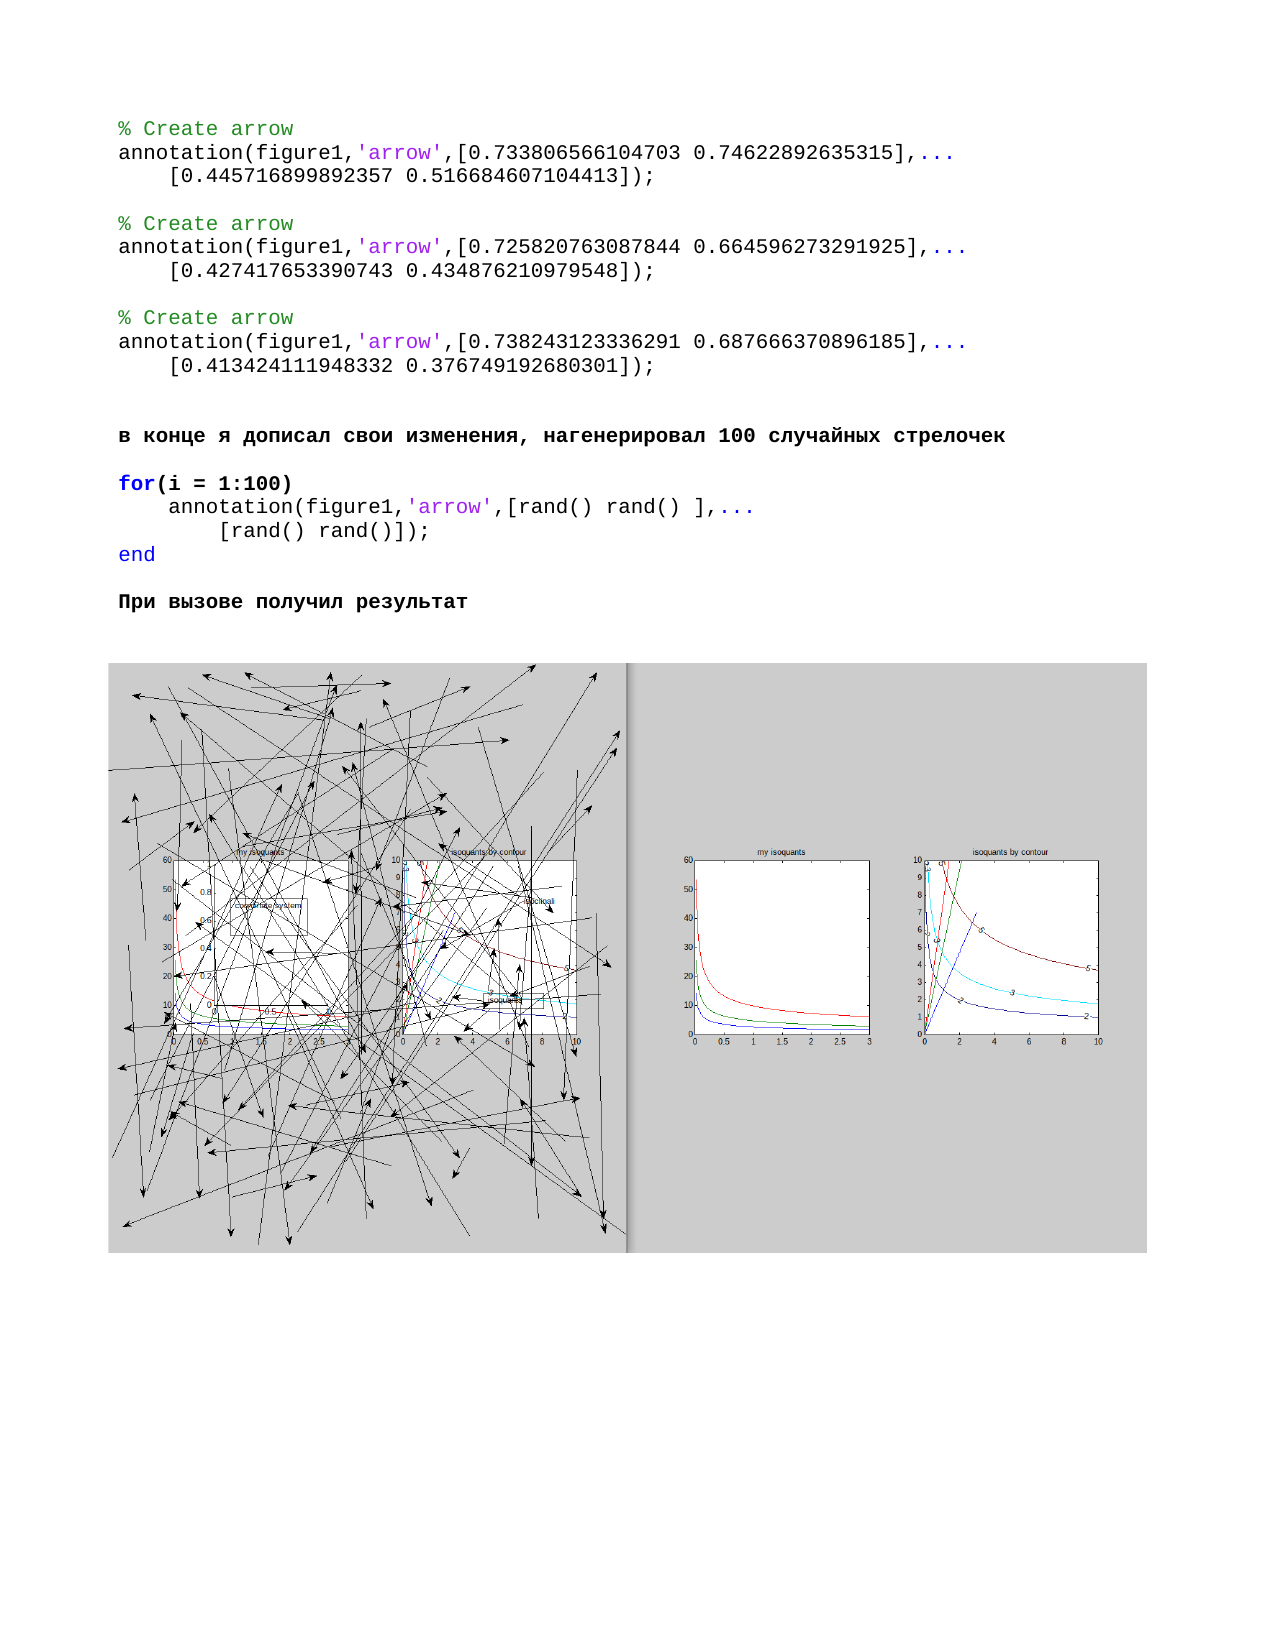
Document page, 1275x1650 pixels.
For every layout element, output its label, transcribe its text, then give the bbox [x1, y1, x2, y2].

text annotation(figure1,'arrow',[0.733806566104703 0.74622892635315],... [118, 142, 1157, 165]
text [0.445716899892357 0.516684607104413]); [118, 165, 1157, 189]
text в конце я дописал свои изменения, нагенерировал 100 случайных стрелочек [118, 426, 1157, 449]
text % Create arrow [118, 118, 1157, 142]
text for(i = 1:100) [118, 473, 1157, 496]
text % Create arrow [118, 307, 1157, 331]
text annotation(figure1,'arrow',[0.725820763087844 0.664596273291925],... [118, 236, 1157, 260]
text При вызове получил результат [118, 591, 1157, 615]
text [0.413424111948332 0.376749192680301]); [118, 354, 1157, 378]
picture [108, 663, 1147, 1253]
text annotation(figure1,'arrow',[0.738243123336291 0.687666370896185],... [118, 331, 1157, 354]
text [rand() rand()]); [118, 520, 1157, 544]
text annotation(figure1,'arrow',[rand() rand() ],... [118, 496, 1157, 520]
text end [118, 544, 1157, 567]
text [0.427417653390743 0.434876210979548]); [118, 260, 1157, 284]
text % Create arrow [118, 213, 1157, 236]
